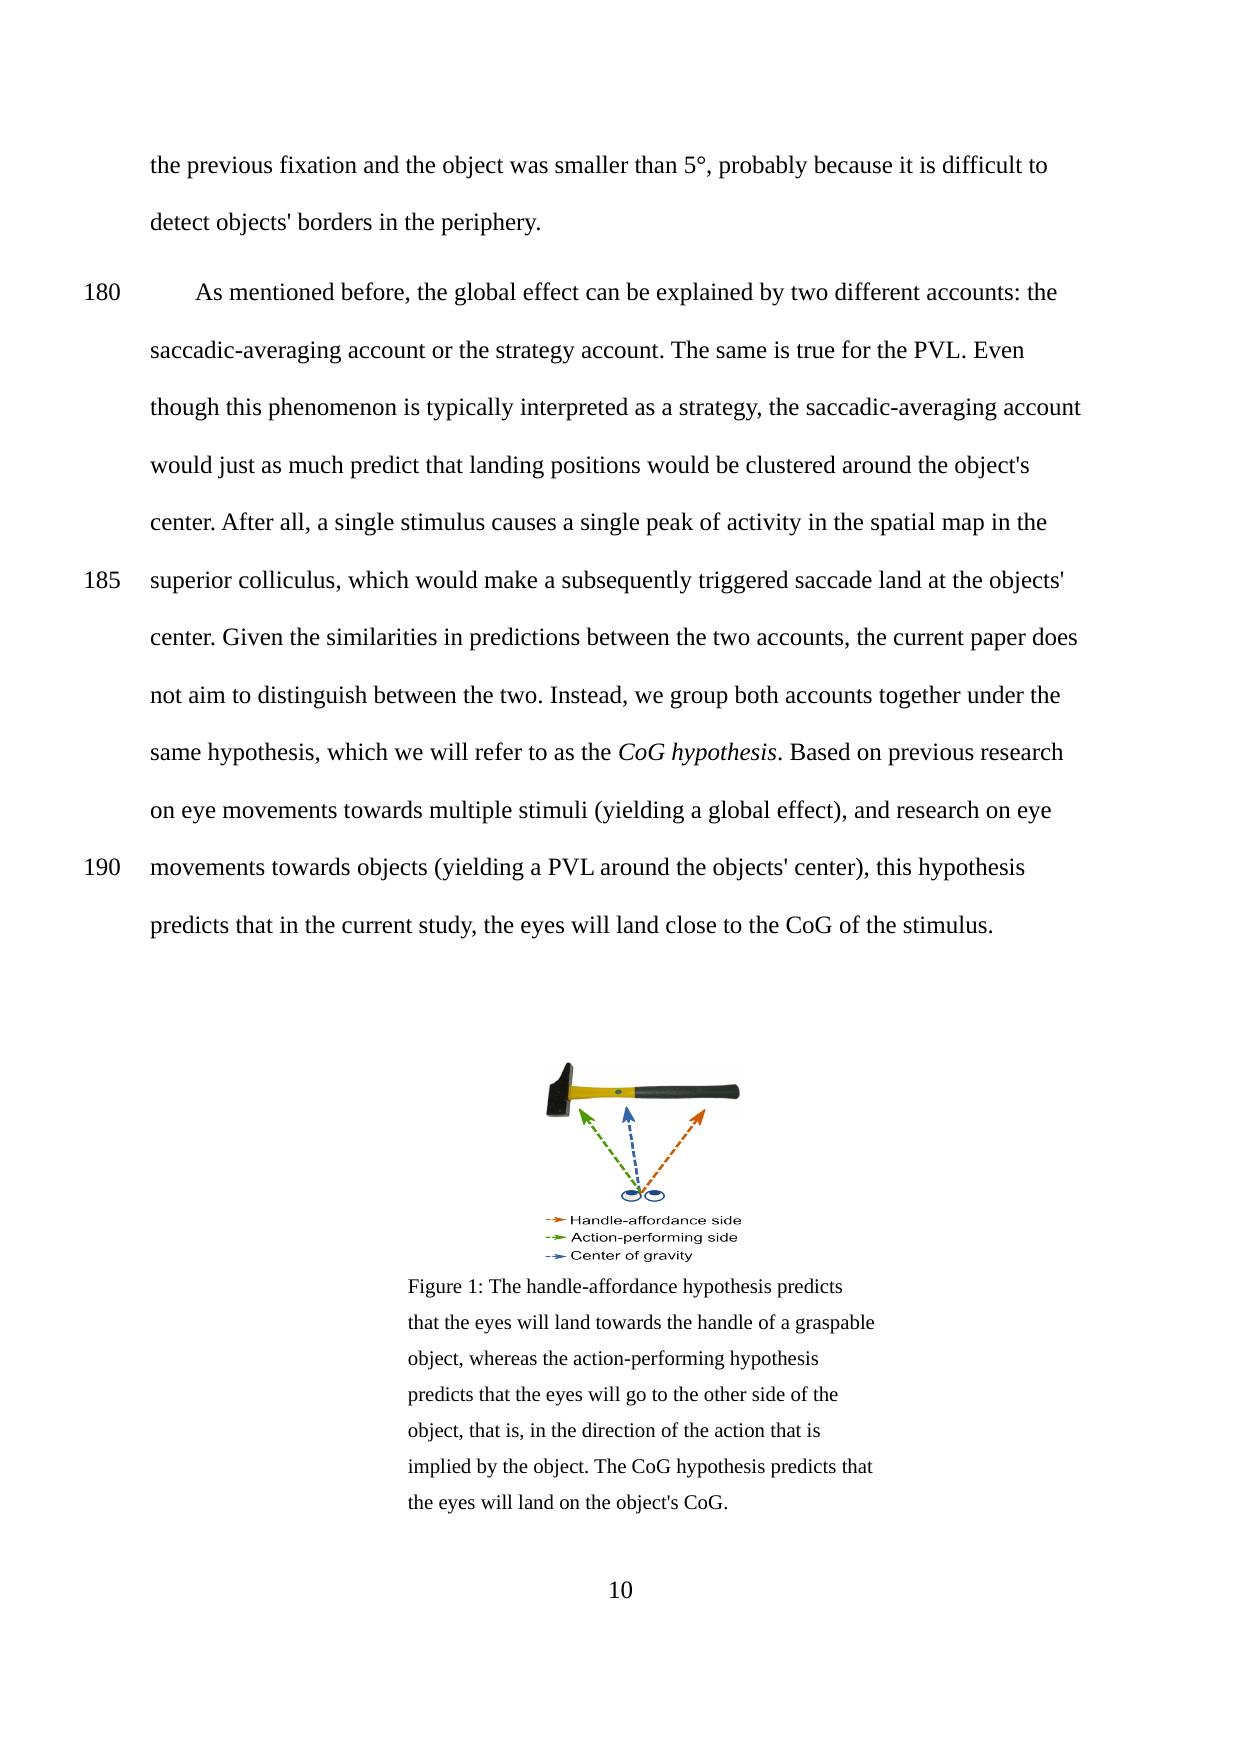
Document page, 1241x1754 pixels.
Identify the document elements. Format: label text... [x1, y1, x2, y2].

text the previous fixation and the object was smaller than 5°, probably because it is difficult to detect objects' borders in the periphery. [150, 150, 1091, 236]
text As mentioned before, the global effect can be explained by two different accounts: the saccadic-averaging account or the strategy account. The same is true for the PVL. Even though this phenomenon is typically interpreted as a strategy, the saccadic-averaging account would just as much predict that landing positions would be clustered around the object's center. After all, a single stimulus causes a single peak of activity in the spatial map in the superior colliculus, which would make a subsequently triggered saccade land at the objects' center. Given the similarities in predictions between the two accounts, the current paper does not aim to distinguish between the two. Instead, we group both accounts together under the same hypothesis, which we will refer to as the CoG hypothesis. Based on previous research on eye movements towards multiple stimuli (yielding a global effect), and research on eye movements towards objects (yielding a PVL around the objects' center), this hypothesis predicts that in the current study, the eyes will land close to the CoG of the stimulus. [150, 277, 1091, 939]
text Figure 1: The handle-affordance hypothesis predicts that the eyes will land towards the handle of a graspable object, whereas the action-performing hypothesis predicts that the eyes will go to the other side of the object, that is, in the direction of the action that is implied by the object. The CoG hypothesis predicts that the eyes will land on the object's CoG. [408, 1062, 878, 1514]
picture [543, 1062, 743, 1262]
